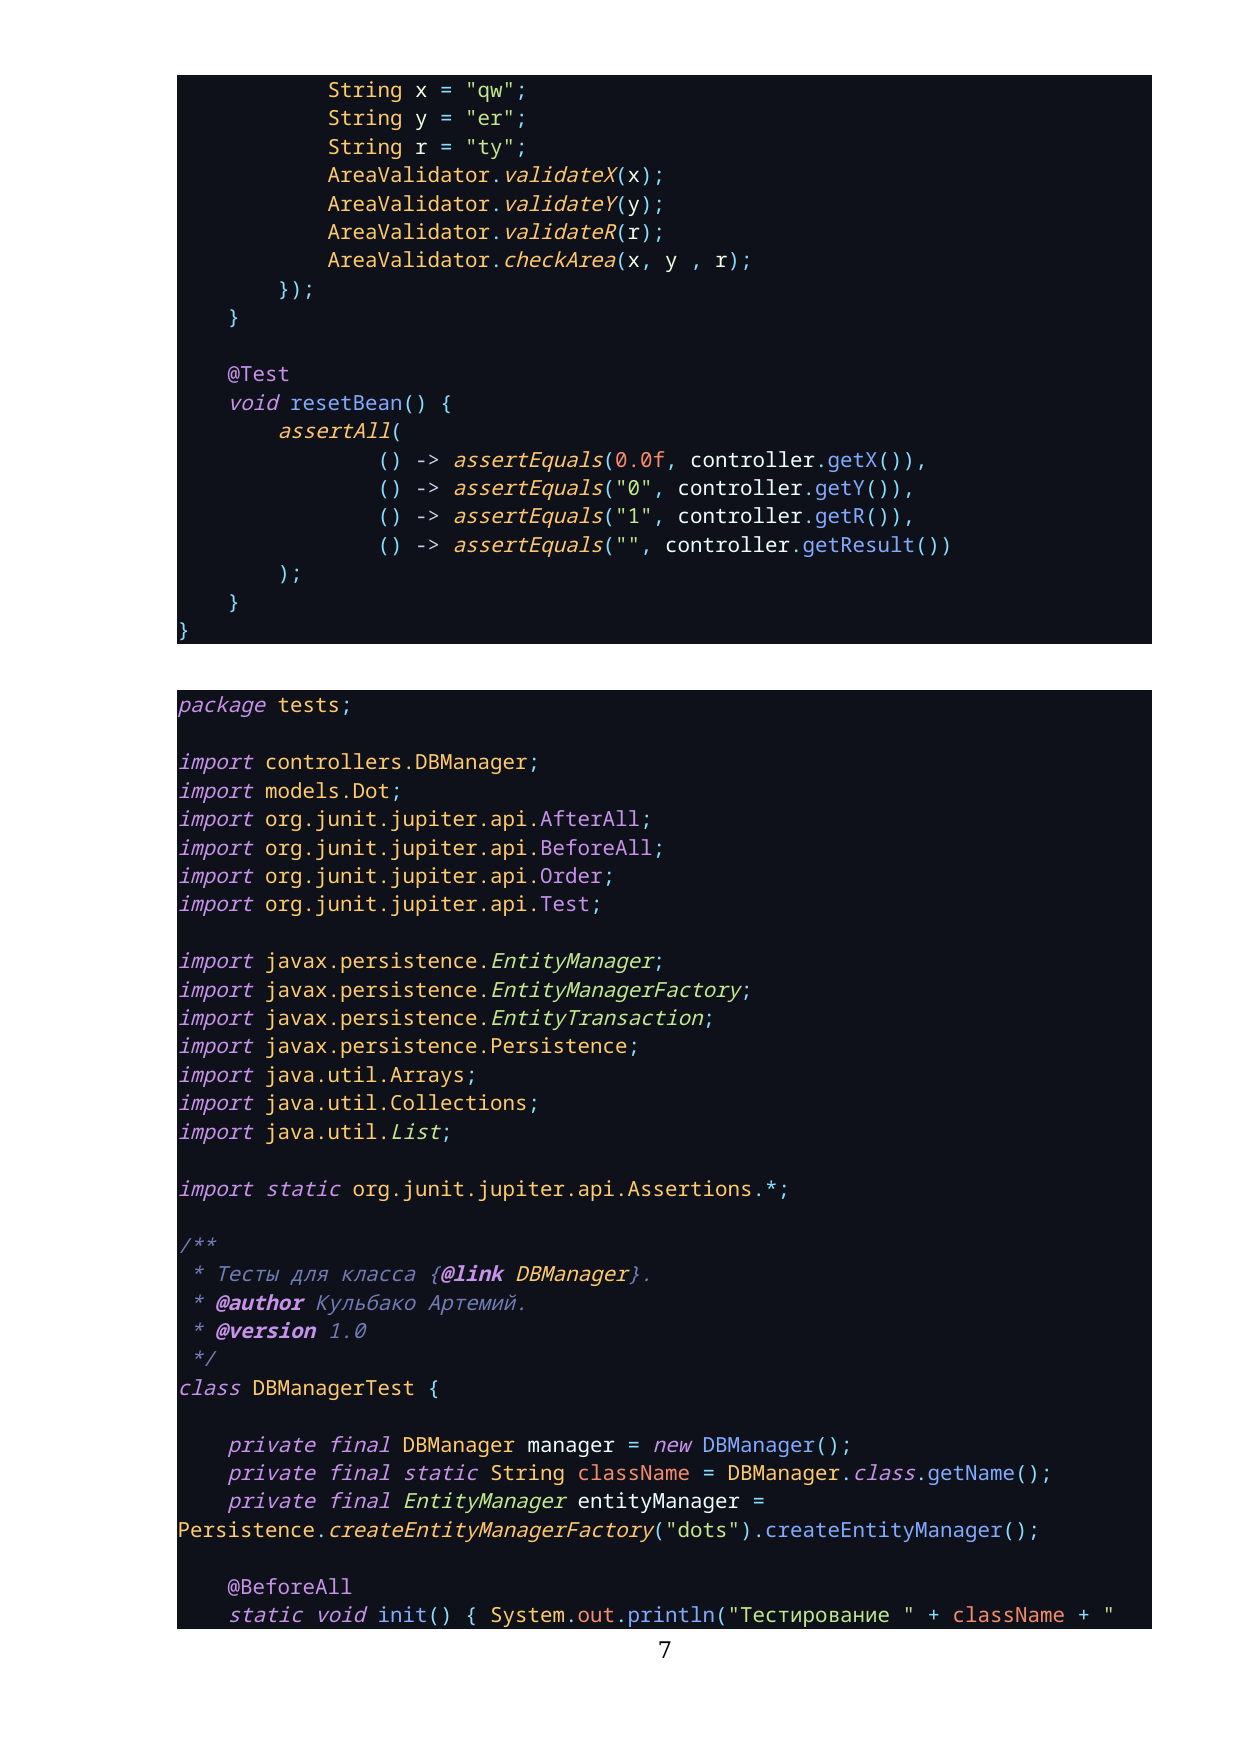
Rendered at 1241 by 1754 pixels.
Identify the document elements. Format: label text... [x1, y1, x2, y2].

text package tests; import controllers.DBManager; import models.Dot; import org.junit.jupiter.api.AfterAll; import org.junit.jupiter.api.BeforeAll; import org.junit.jupiter.api.Order; import org.junit.jupiter.api.Test; import javax.persistence.EntityManager; import javax.persistence.EntityManagerFactory; import javax.persistence.EntityTransaction; import javax.persistence.Persistence; import java.util.Arrays; import java.util.Collections; import java.util.List; import static org.junit.jupiter.api.Assertions.*; /** * Тесты для класса {@link DBManager}. * @author Кульбако Артемий. * @version 1.0 */ class DBManagerTest { private final DBManager manager = new DBManager(); private final static String className = DBManager.class.getName(); private final EntityManager entityManager = Persistence.createEntityManagerFactory("dots").createEntityManager(); @BeforeAll static void init() { System.out.println("Тестирование " + className + " [177, 690, 1152, 1629]
text String x = "qw"; String y = "er"; String r = "ty"; AreaValidator.validateX(x); AreaValidator.validateY(y); AreaValidator.validateR(r); AreaValidator.checkArea(x, y , r); }); } @Test void resetBean() { assertAll( () -> assertEquals(0.0f, controller.getX()), () -> assertEquals("0", controller.getY()), () -> assertEquals("1", controller.getR()), () -> assertEquals("", controller.getResult()) ); } } [177, 75, 1152, 644]
